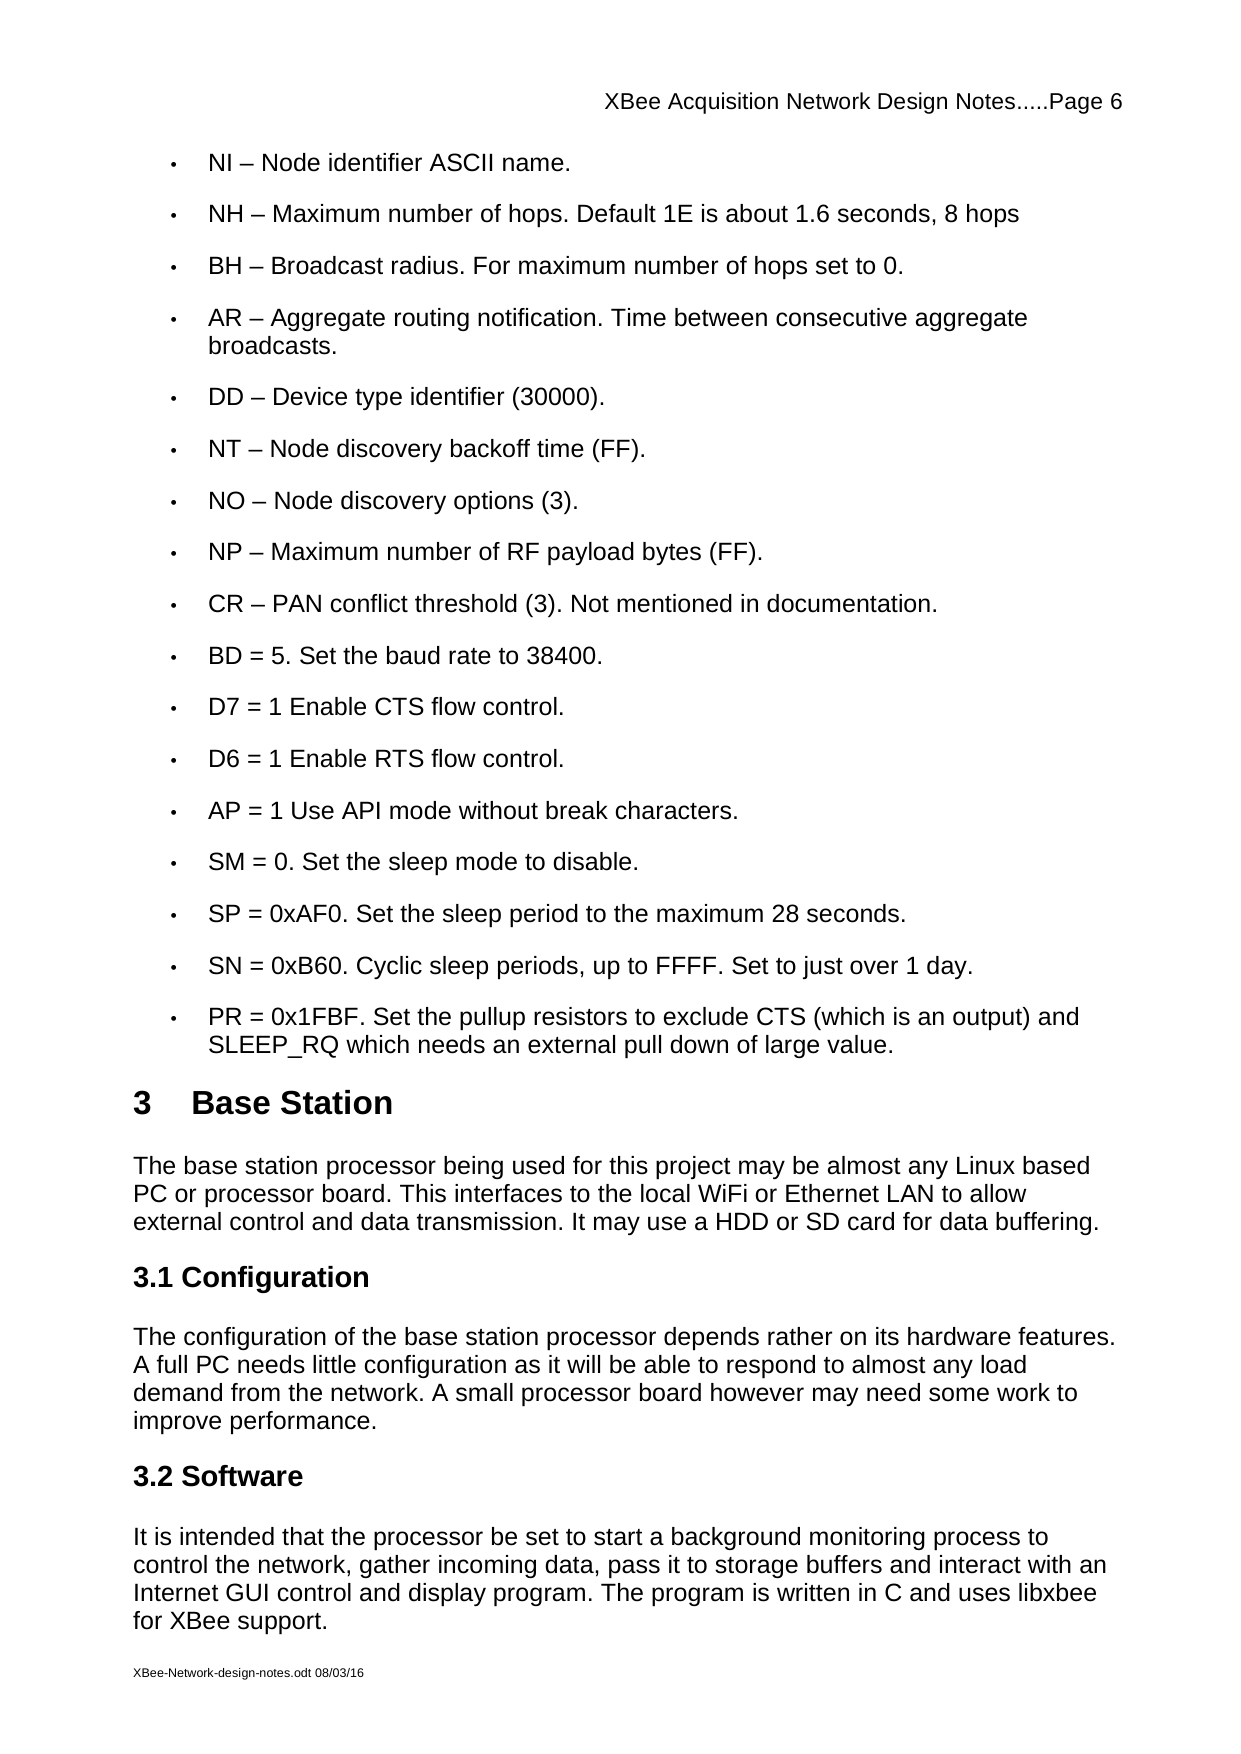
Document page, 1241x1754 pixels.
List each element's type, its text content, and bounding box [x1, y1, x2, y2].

list SM = 0. Set the sleep mode to disable. [170, 848, 1123, 876]
list AR – Aggregate routing notification. Time between consecutive aggregate broadcasts. [170, 304, 1123, 360]
text The configuration of the base station processor depends rather on its hardware features. A full PC needs little configuration as it will be able to respond to almost any load demand from the network. A small processor board however may need some work to improve performance. [133, 1323, 1123, 1435]
text The base station processor being used for this project may be almost any Linux based PC or processor board. This interfaces to the local WiFi or Ethernet LAN to allow external control and data transmission. It may use a HDD or SD card for data buffering. [133, 1152, 1123, 1236]
list SP = 0xAF0. Set the sleep period to the maximum 28 seconds. [170, 900, 1123, 928]
list NO – Node discovery options (3). [170, 487, 1123, 515]
list NP – Maximum number of RF payload bytes (FF). [170, 538, 1123, 566]
list SN = 0xB60. Cyclic sleep periods, up to FFFF. Set to just over 1 day. [170, 952, 1123, 980]
text It is intended that the processor be set to start a background monitoring process to control the network, gather incoming data, pass it to storage buffers and interact with an Internet GUI control and display program. The program is written in C and uses libxbee for XBee support. [133, 1523, 1123, 1635]
list D7 = 1 Enable CTS flow control. [170, 693, 1123, 721]
list BH – Broadcast radius. For maximum number of hops set to 0. [170, 252, 1123, 280]
list NT – Node discovery backoff time (FF). [170, 435, 1123, 463]
list CR – PAN conflict threshold (3). Not mentioned in documentation. [170, 590, 1123, 618]
list NI – Node identifier ASCII name. [170, 149, 1123, 177]
list AP = 1 Use API mode without break characters. [170, 797, 1123, 825]
subtitle Software [133, 1460, 1123, 1493]
list DD – Device type identifier (30000). [170, 383, 1123, 411]
subtitle Base Station [133, 1084, 1123, 1122]
list D6 = 1 Enable RTS flow control. [170, 745, 1123, 773]
list PR = 0x1FBF. Set the pullup resistors to exclude CTS (which is an output) and SLEEP_RQ which needs an external pull down of large value. [170, 1003, 1123, 1059]
list NH – Maximum number of hops. Default 1E is about 1.6 seconds, 8 hops [170, 200, 1123, 228]
subtitle Configuration [133, 1261, 1123, 1293]
list BD = 5. Set the baud rate to 38400. [170, 642, 1123, 670]
